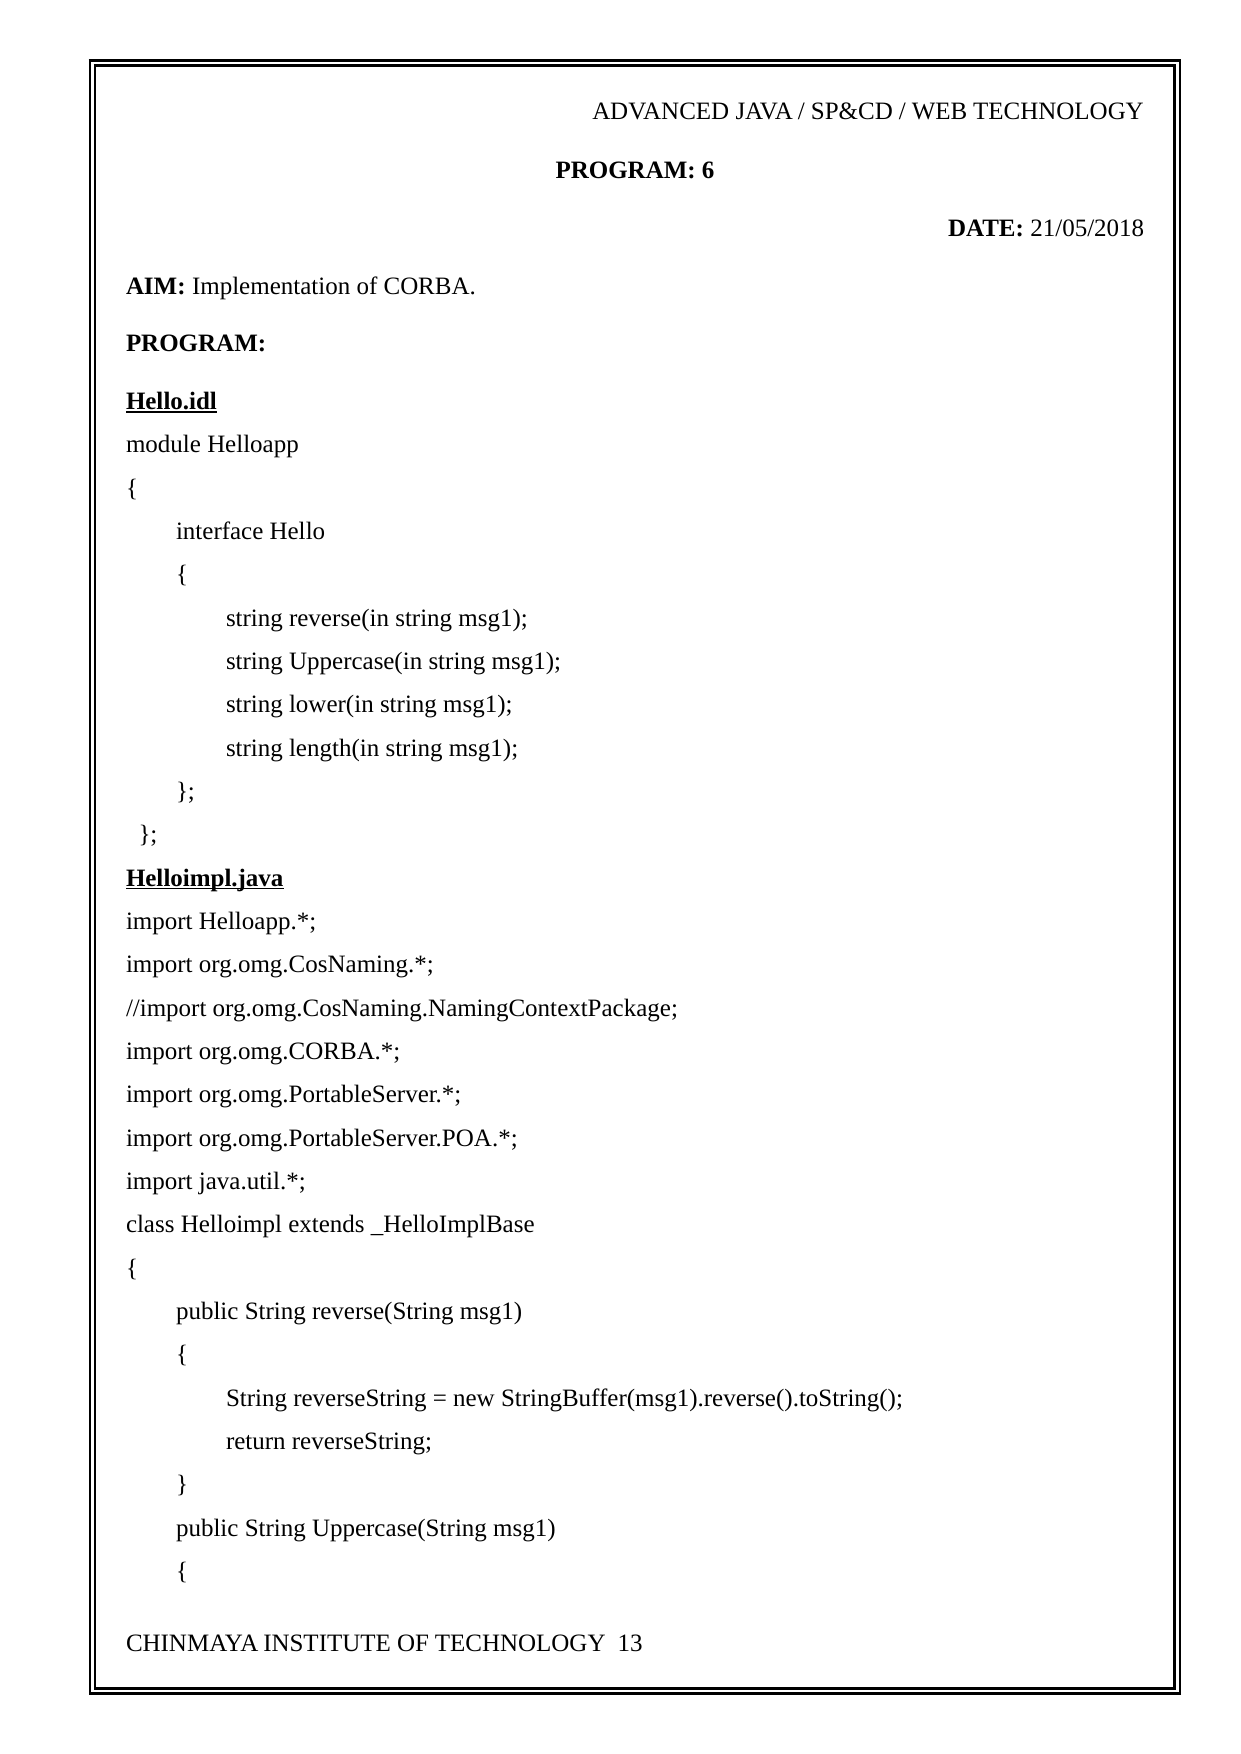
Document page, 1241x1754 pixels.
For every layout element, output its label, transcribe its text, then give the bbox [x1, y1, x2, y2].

text return reverseString; [126, 1426, 1144, 1455]
text Hello.idl [126, 386, 1144, 415]
text } [126, 1469, 1144, 1498]
text PROGRAM: 6 [126, 155, 1144, 184]
text import Helloapp.*; [126, 906, 1144, 935]
text PROGRAM: [126, 328, 1144, 357]
text { [126, 1253, 1144, 1282]
text { [126, 1339, 1144, 1368]
text import org.omg.PortableServer.POA.*; [126, 1123, 1144, 1152]
text module Helloapp [126, 429, 1144, 458]
text { [126, 473, 1144, 502]
text interface Hello [126, 516, 1144, 545]
text //import org.omg.CosNaming.NamingContextPackage; [126, 993, 1144, 1022]
text class Helloimpl extends _HelloImplBase [126, 1209, 1144, 1238]
text import org.omg.PortableServer.*; [126, 1079, 1144, 1108]
text }; [126, 819, 1144, 848]
text public String Uppercase(String msg1) [126, 1513, 1144, 1542]
text { [126, 1556, 1144, 1585]
text }; [126, 776, 1144, 805]
text DATE: 21/05/2018 [126, 213, 1144, 242]
text import org.omg.CosNaming.*; [126, 949, 1144, 978]
text import org.omg.CORBA.*; [126, 1036, 1144, 1065]
text Helloimpl.java [126, 863, 1144, 892]
text string lower(in string msg1); [126, 689, 1144, 718]
text { [126, 559, 1144, 588]
text string reverse(in string msg1); [126, 603, 1144, 632]
text string length(in string msg1); [126, 733, 1144, 762]
text AIM: Implementation of CORBA. [126, 271, 1144, 299]
text string Uppercase(in string msg1); [126, 646, 1144, 675]
text public String reverse(String msg1) [126, 1296, 1144, 1325]
text import java.util.*; [126, 1166, 1144, 1195]
text String reverseString = new StringBuffer(msg1).reverse().toString(); [126, 1383, 1144, 1412]
